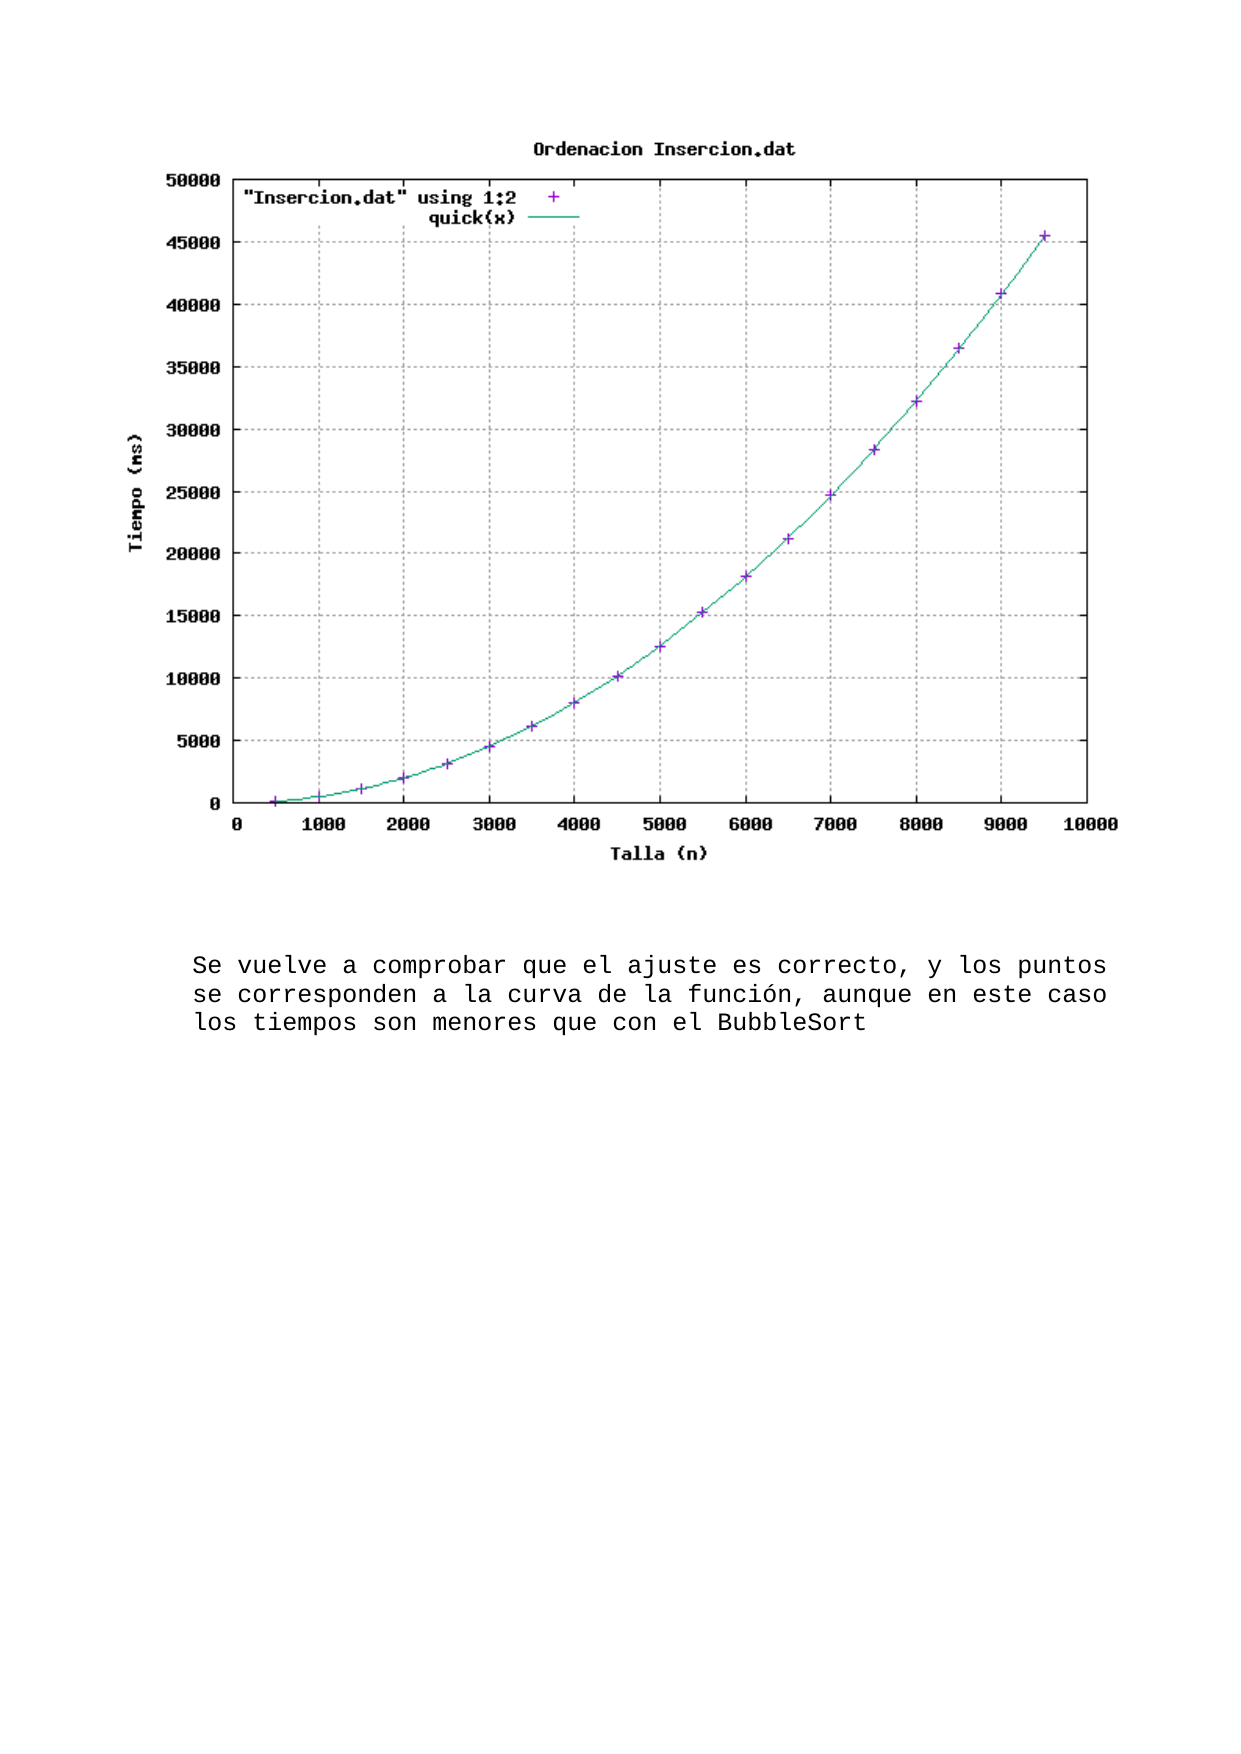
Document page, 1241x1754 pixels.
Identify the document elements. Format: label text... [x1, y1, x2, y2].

picture [120, 118, 1121, 868]
text Se vuelve a comprobar que el ajuste es correcto, y los puntos se corresponden a la curva de la función, aunque en este caso los tiempos son menores que con el BubbleSort [118, 953, 1123, 1038]
